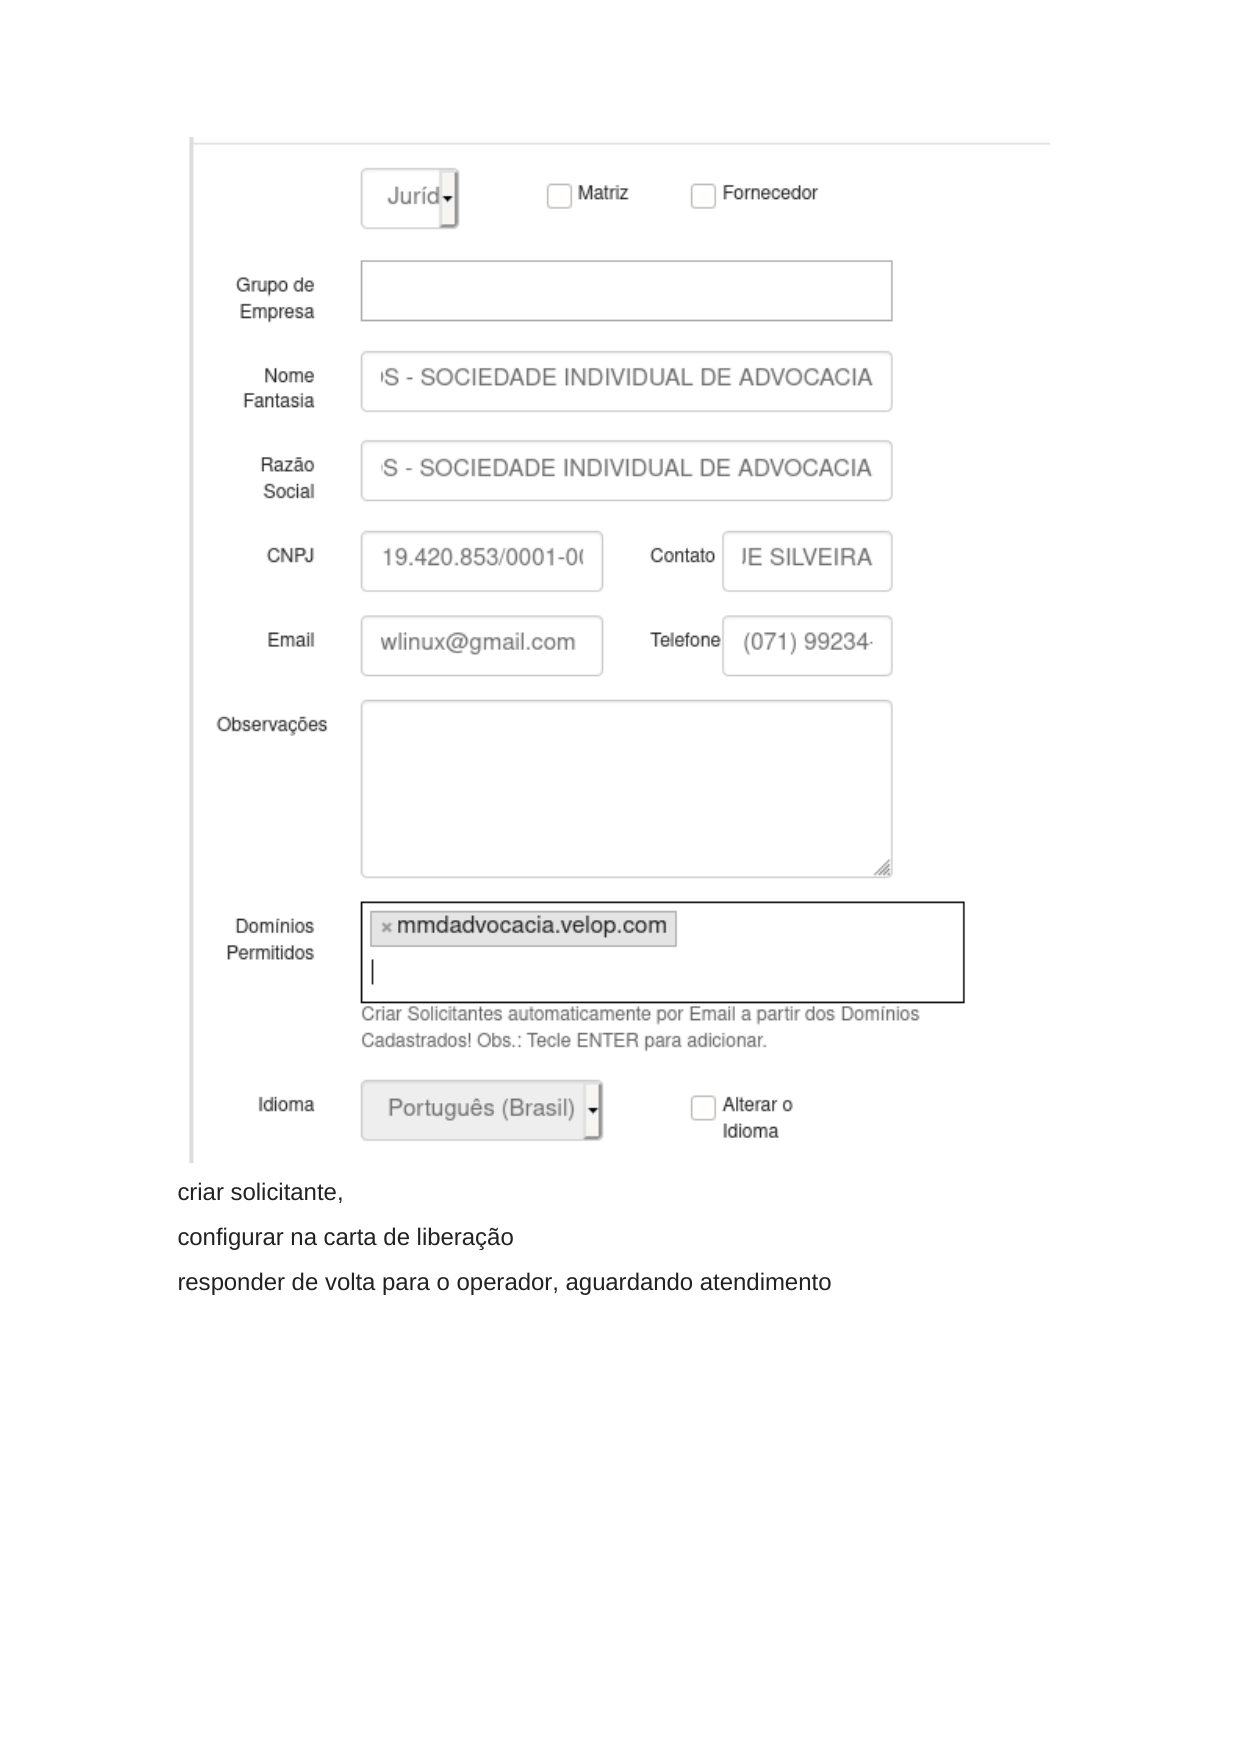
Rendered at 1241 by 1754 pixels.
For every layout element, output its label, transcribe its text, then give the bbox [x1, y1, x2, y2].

text configurar na carta de liberação [177, 1223, 1063, 1250]
text responder de volta para o operador, aguardando atendimento [177, 1267, 1063, 1295]
picture [189, 137, 1051, 1163]
text criar solicitante, [177, 1178, 1063, 1205]
